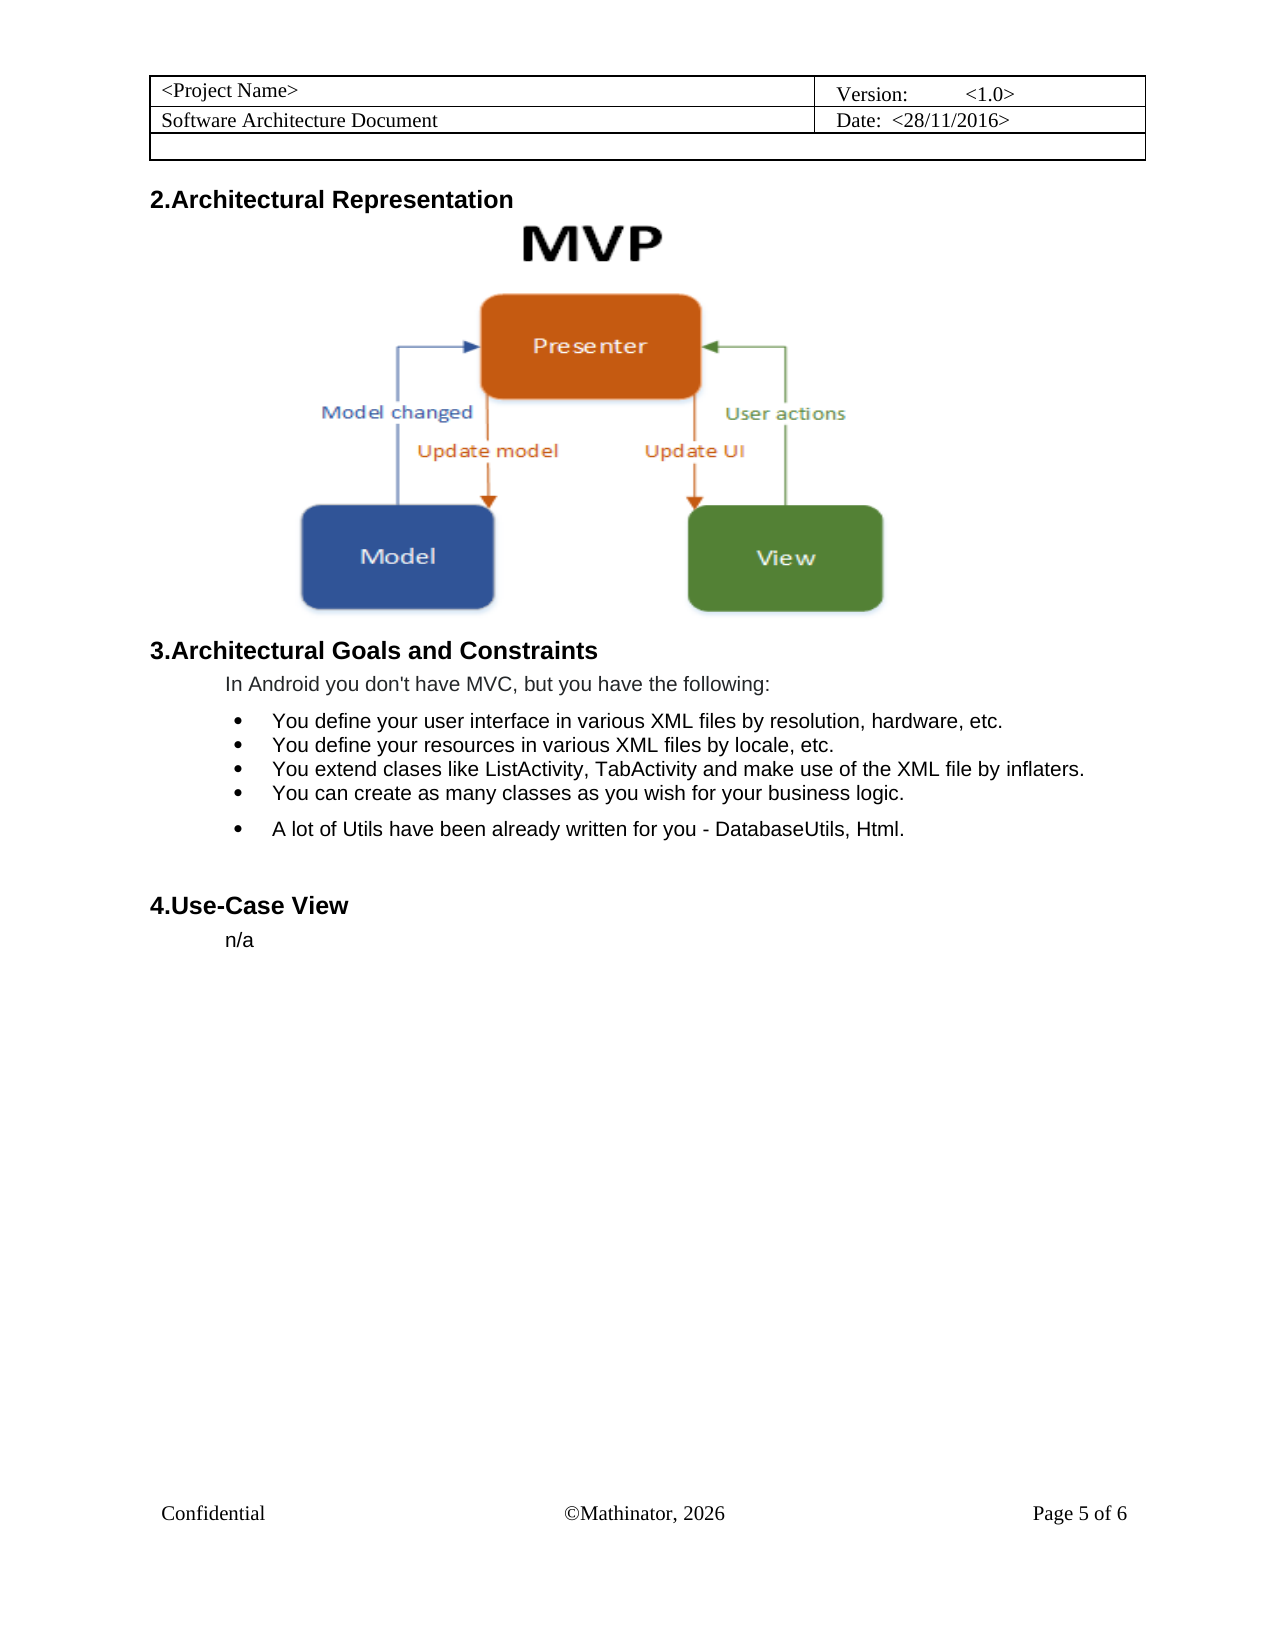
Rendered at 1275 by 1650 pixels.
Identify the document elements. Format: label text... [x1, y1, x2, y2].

list A lot of Utils have been already written for you - DatabaseUtils, Html. [234, 817, 1125, 841]
list You can create as many classes as you wish for your business logic. [234, 781, 1125, 805]
list You define your resources in various XML files by locale, etc. [234, 733, 1125, 757]
text n/a [225, 926, 1125, 951]
list You extend clases like ListActivity, TabActivity and make use of the XML file by inflaters. [234, 757, 1125, 781]
subtitle Use-Case View [150, 891, 1125, 920]
subtitle Architectural Goals and Constraints [150, 636, 1125, 665]
subtitle Architectural Representation [150, 185, 1125, 214]
text In Android you don't have MVC, but you have the following: [225, 671, 1125, 696]
list You define your user interface in various XML files by resolution, hardware, etc. [234, 708, 1125, 733]
